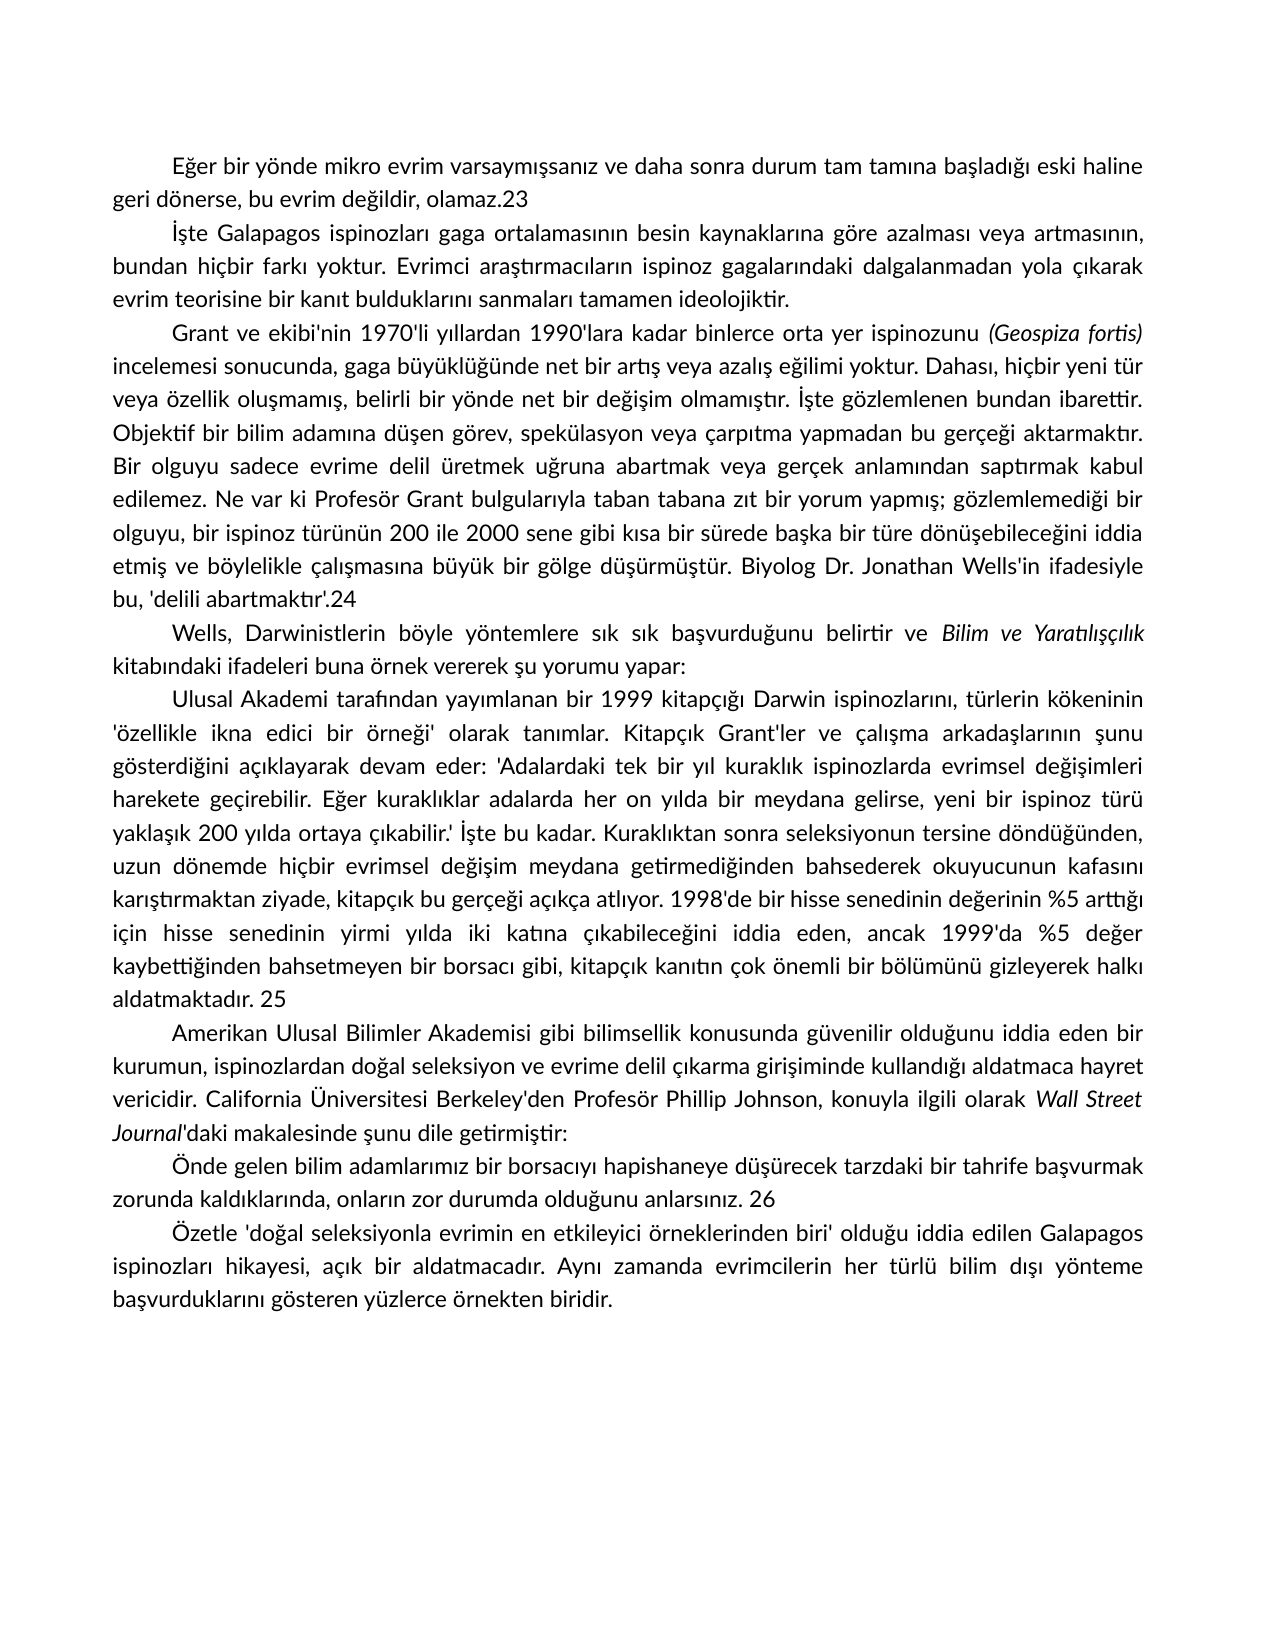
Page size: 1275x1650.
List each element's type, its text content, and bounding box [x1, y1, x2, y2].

text Önde gelen bilim adamlarımız bir borsacıyı hapishaneye düşürecek tarzdaki bir tahrife başvurmak zorunda kaldıklarında, onların zor durumda olduğunu anlarsınız. 26 [112, 1148, 1145, 1214]
text Grant ve ekibi'nin 1970'li yıllardan 1990'lara kadar binlerce orta yer ispinozunu (Geospiza fortis) incelemesi sonucunda, gaga büyüklüğünde net bir artış veya azalış eğilimi yoktur. Dahası, hiçbir yeni tür veya özellik oluşmamış, belirli bir yönde net bir değişim olmamıştır. İşte gözlemlenen bundan ibarettir. Objektif bir bilim adamına düşen görev, spekülasyon veya çarpıtma yapmadan bu gerçeği aktarmaktır. Bir olguyu sadece evrime delil üretmek uğruna abartmak veya gerçek anlamından saptırmak kabul edilemez. Ne var ki Profesör Grant bulgularıyla taban tabana zıt bir yorum yapmış; gözlemlemediği bir olguyu, bir ispinoz türünün 200 ile 2000 sene gibi kısa bir sürede başka bir türe dönüşebileceğini iddia etmiş ve böylelikle çalışmasına büyük bir gölge düşürmüştür. Biyolog Dr. Jonathan Wells'in ifadesiyle bu, 'delili abartmaktır'.24 [112, 314, 1145, 614]
text Wells, Darwinistlerin böyle yöntemlere sık sık başvurduğunu belirtir ve Bilim ve Yaratılışçılık kitabındaki ifadeleri buna örnek vererek şu yorumu yapar: [112, 614, 1145, 681]
text İşte Galapagos ispinozları gaga ortalamasının besin kaynaklarına göre azalması veya artmasının, bundan hiçbir farkı yoktur. Evrimci araştırmacıların ispinoz gagalarındaki dalgalanmadan yola çıkarak evrim teorisine bir kanıt bulduklarını sanmaları tamamen ideolojiktir. [112, 214, 1145, 314]
text Ulusal Akademi tarafından yayımlanan bir 1999 kitapçığı Darwin ispinozlarını, türlerin kökeninin 'özellikle ikna edici bir örneği' olarak tanımlar. Kitapçık Grant'ler ve çalışma arkadaşlarının şunu gösterdiğini açıklayarak devam eder: 'Adalardaki tek bir yıl kuraklık ispinozlarda evrimsel değişimleri harekete geçirebilir. Eğer kuraklıklar adalarda her on yılda bir meydana gelirse, yeni bir ispinoz türü yaklaşık 200 yılda ortaya çıkabilir.' İşte bu kadar. Kuraklıktan sonra seleksiyonun tersine döndüğünden, uzun dönemde hiçbir evrimsel değişim meydana getirmediğinden bahsederek okuyucunun kafasını karıştırmaktan ziyade, kitapçık bu gerçeği açıkça atlıyor. 1998'de bir hisse senedinin değerinin %5 arttığı için hisse senedinin yirmi yılda iki katına çıkabileceğini iddia eden, ancak 1999'da %5 değer kaybettiğinden bahsetmeyen bir borsacı gibi, kitapçık kanıtın çok önemli bir bölümünü gizleyerek halkı aldatmaktadır. 25 [112, 681, 1145, 1014]
text Özetle 'doğal seleksiyonla evrimin en etkileyici örneklerinden biri' olduğu iddia edilen Galapagos ispinozları hikayesi, açık bir aldatmacadır. Aynı zamanda evrimcilerin her türlü bilim dışı yönteme başvurduklarını gösteren yüzlerce örnekten biridir. [112, 1214, 1145, 1314]
text Amerikan Ulusal Bilimler Akademisi gibi bilimsellik konusunda güvenilir olduğunu iddia eden bir kurumun, ispinozlardan doğal seleksiyon ve evrime delil çıkarma girişiminde kullandığı aldatmaca hayret vericidir. California Üniversitesi Berkeley'den Profesör Phillip Johnson, konuyla ilgili olarak Wall Street Journal'daki makalesinde şunu dile getirmiştir: [112, 1014, 1145, 1148]
text Eğer bir yönde mikro evrim varsaymışsanız ve daha sonra durum tam tamına başladığı eski haline geri dönerse, bu evrim değildir, olamaz.23 [112, 148, 1145, 214]
